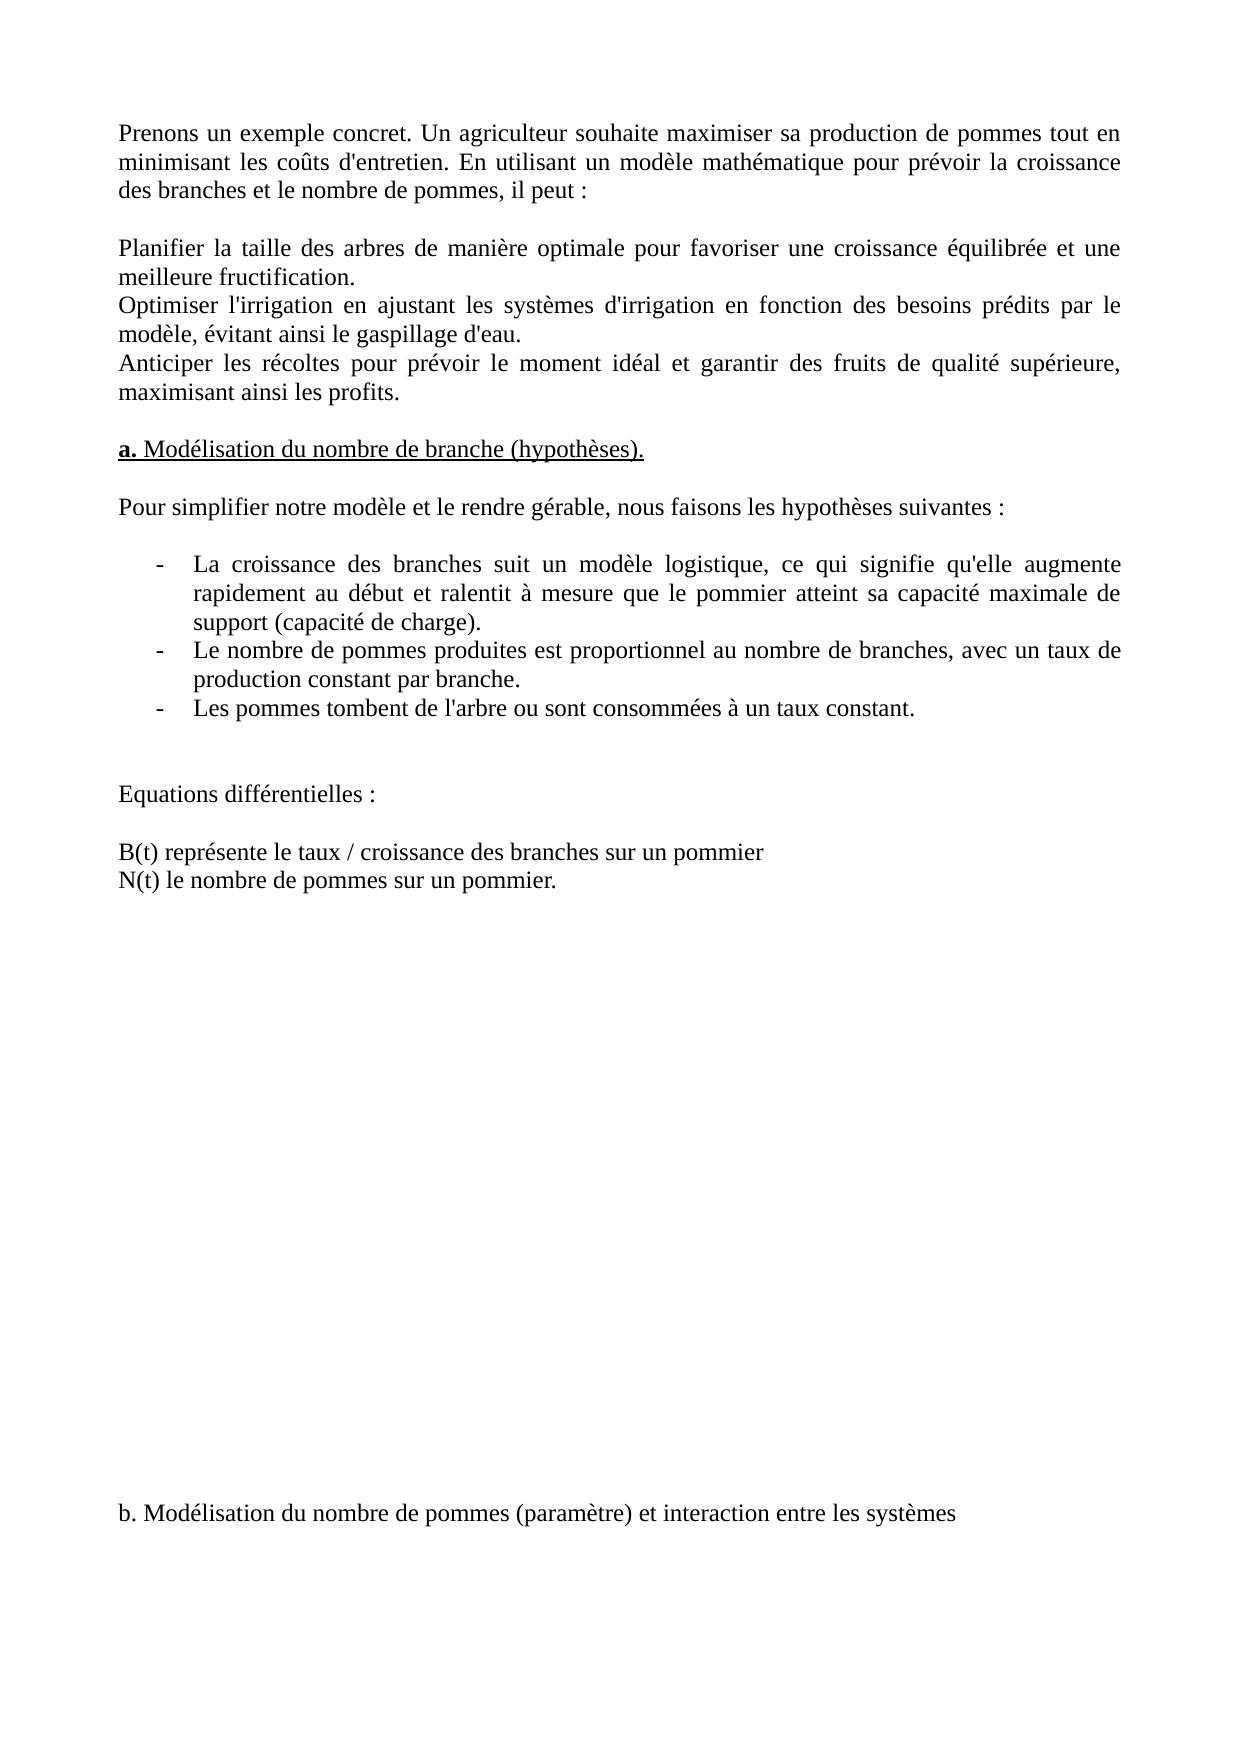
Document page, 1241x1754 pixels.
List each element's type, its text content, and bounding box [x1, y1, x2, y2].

list Les pommes tombent de l'arbre ou sont consommées à un taux constant. [156, 693, 1122, 722]
text Prenons un exemple concret. Un agriculteur souhaite maximiser sa production de pommes tout en minimisant les coûts d'entretien. En utilisant un modèle mathématique pour prévoir la croissance des branches et le nombre de pommes, il peut : [118, 118, 1122, 204]
text b. Modélisation du nombre de pommes (paramètre) et interaction entre les systèmes [118, 1498, 1122, 1527]
text Equations différentielles : [118, 779, 1122, 808]
text Planifier la taille des arbres de manière optimale pour favoriser une croissance équilibrée et une meilleure fructification. [118, 233, 1122, 291]
text Optimiser l'irrigation en ajustant les systèmes d'irrigation en fonction des besoins prédits par le modèle, évitant ainsi le gaspillage d'eau. [118, 291, 1122, 348]
text B(t) représente le taux / croissance des branches sur un pommier [118, 837, 1122, 866]
text Pour simplifier notre modèle et le rendre gérable, nous faisons les hypothèses suivantes : [118, 492, 1122, 521]
text a. Modélisation du nombre de branche (hypothèses). [118, 434, 1122, 463]
text Anticiper les récoltes pour prévoir le moment idéal et garantir des fruits de qualité supérieure, maximisant ainsi les profits. [118, 348, 1122, 406]
text N(t) le nombre de pommes sur un pommier. [118, 866, 1122, 894]
list Le nombre de pommes produites est proportionnel au nombre de branches, avec un taux de production constant par branche. [156, 636, 1122, 693]
list La croissance des branches suit un modèle logistique, ce qui signifie qu'elle augmente rapidement au début et ralentit à mesure que le pommier atteint sa capacité maximale de support (capacité de charge). [156, 549, 1122, 636]
